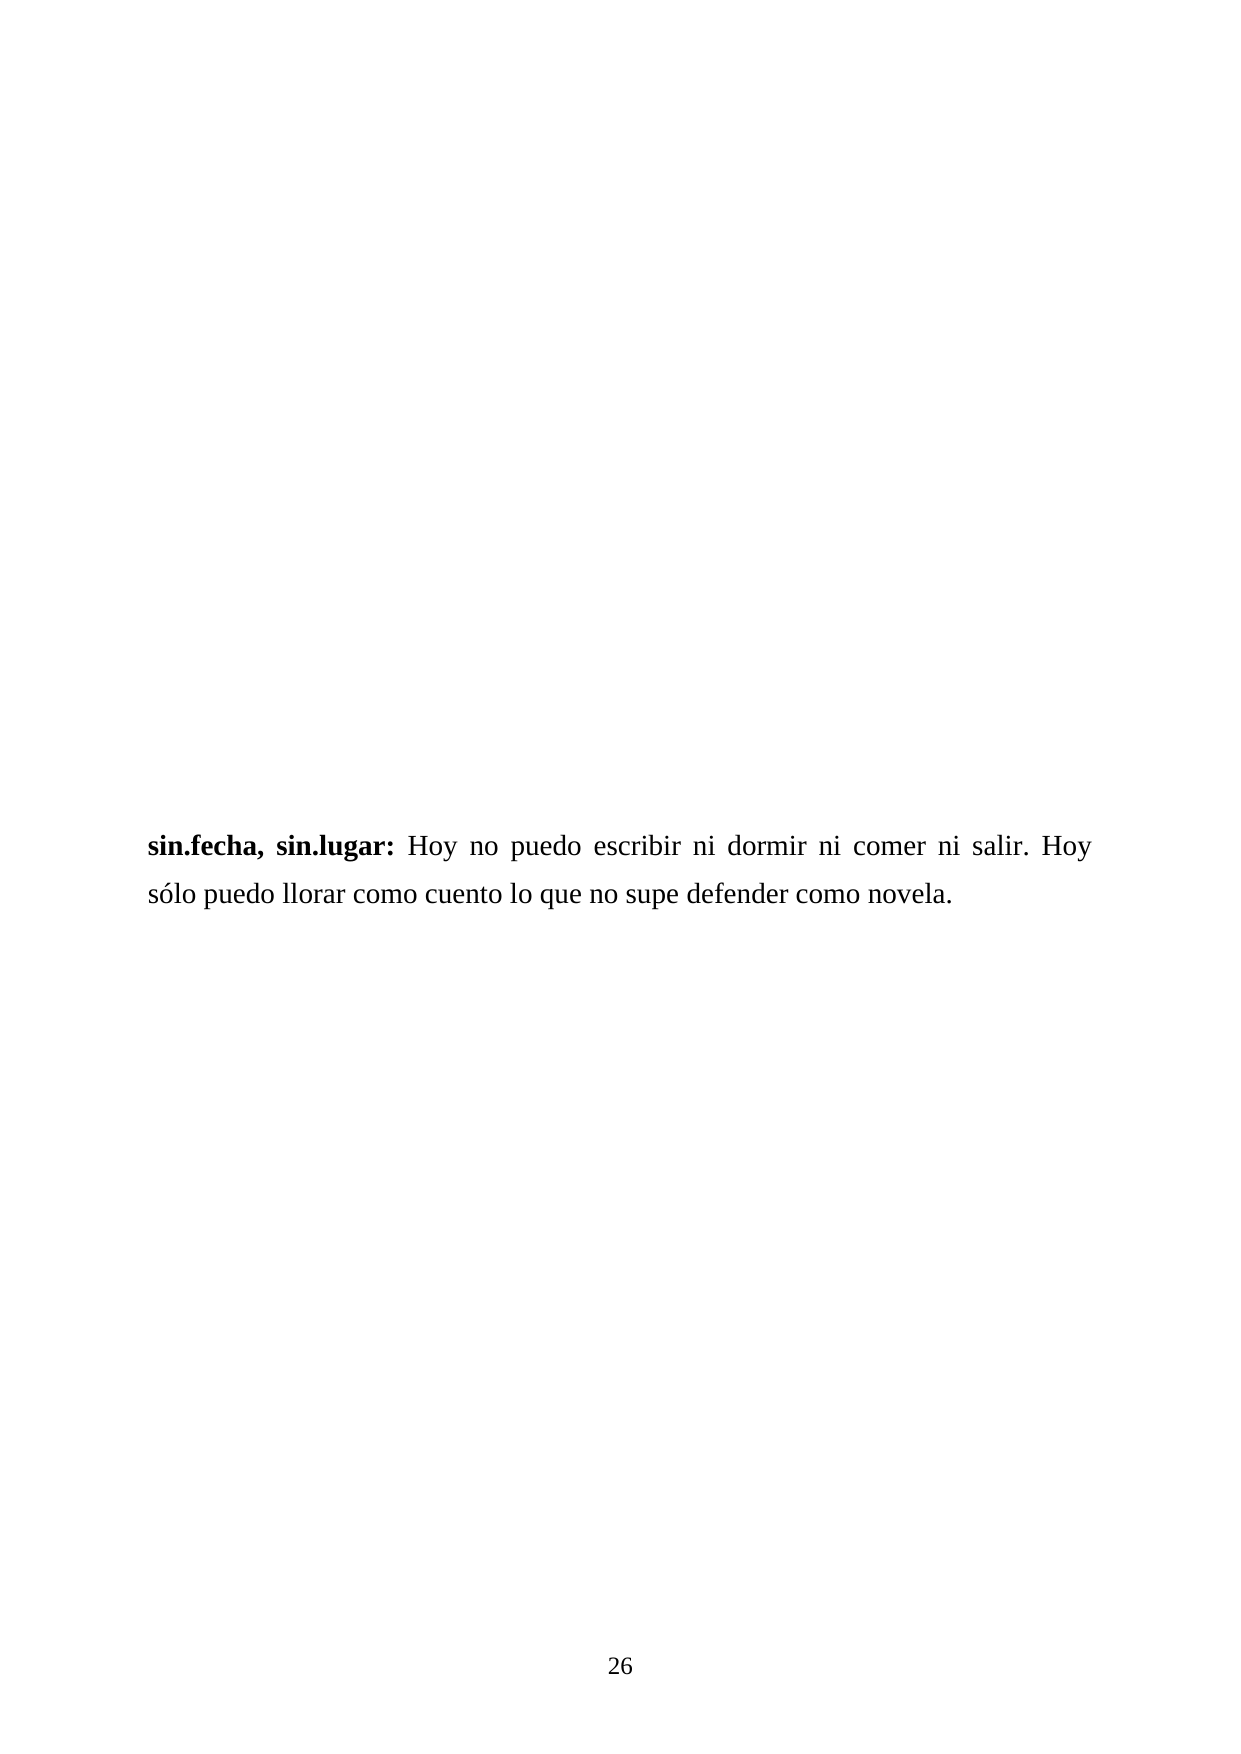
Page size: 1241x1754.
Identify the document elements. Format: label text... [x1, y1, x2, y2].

text sin.fecha, sin.lugar: Hoy no puedo escribir ni dormir ni comer ni salir. Hoy sólo puedo llorar como cuento lo que no supe defender como novela. [148, 829, 1092, 909]
